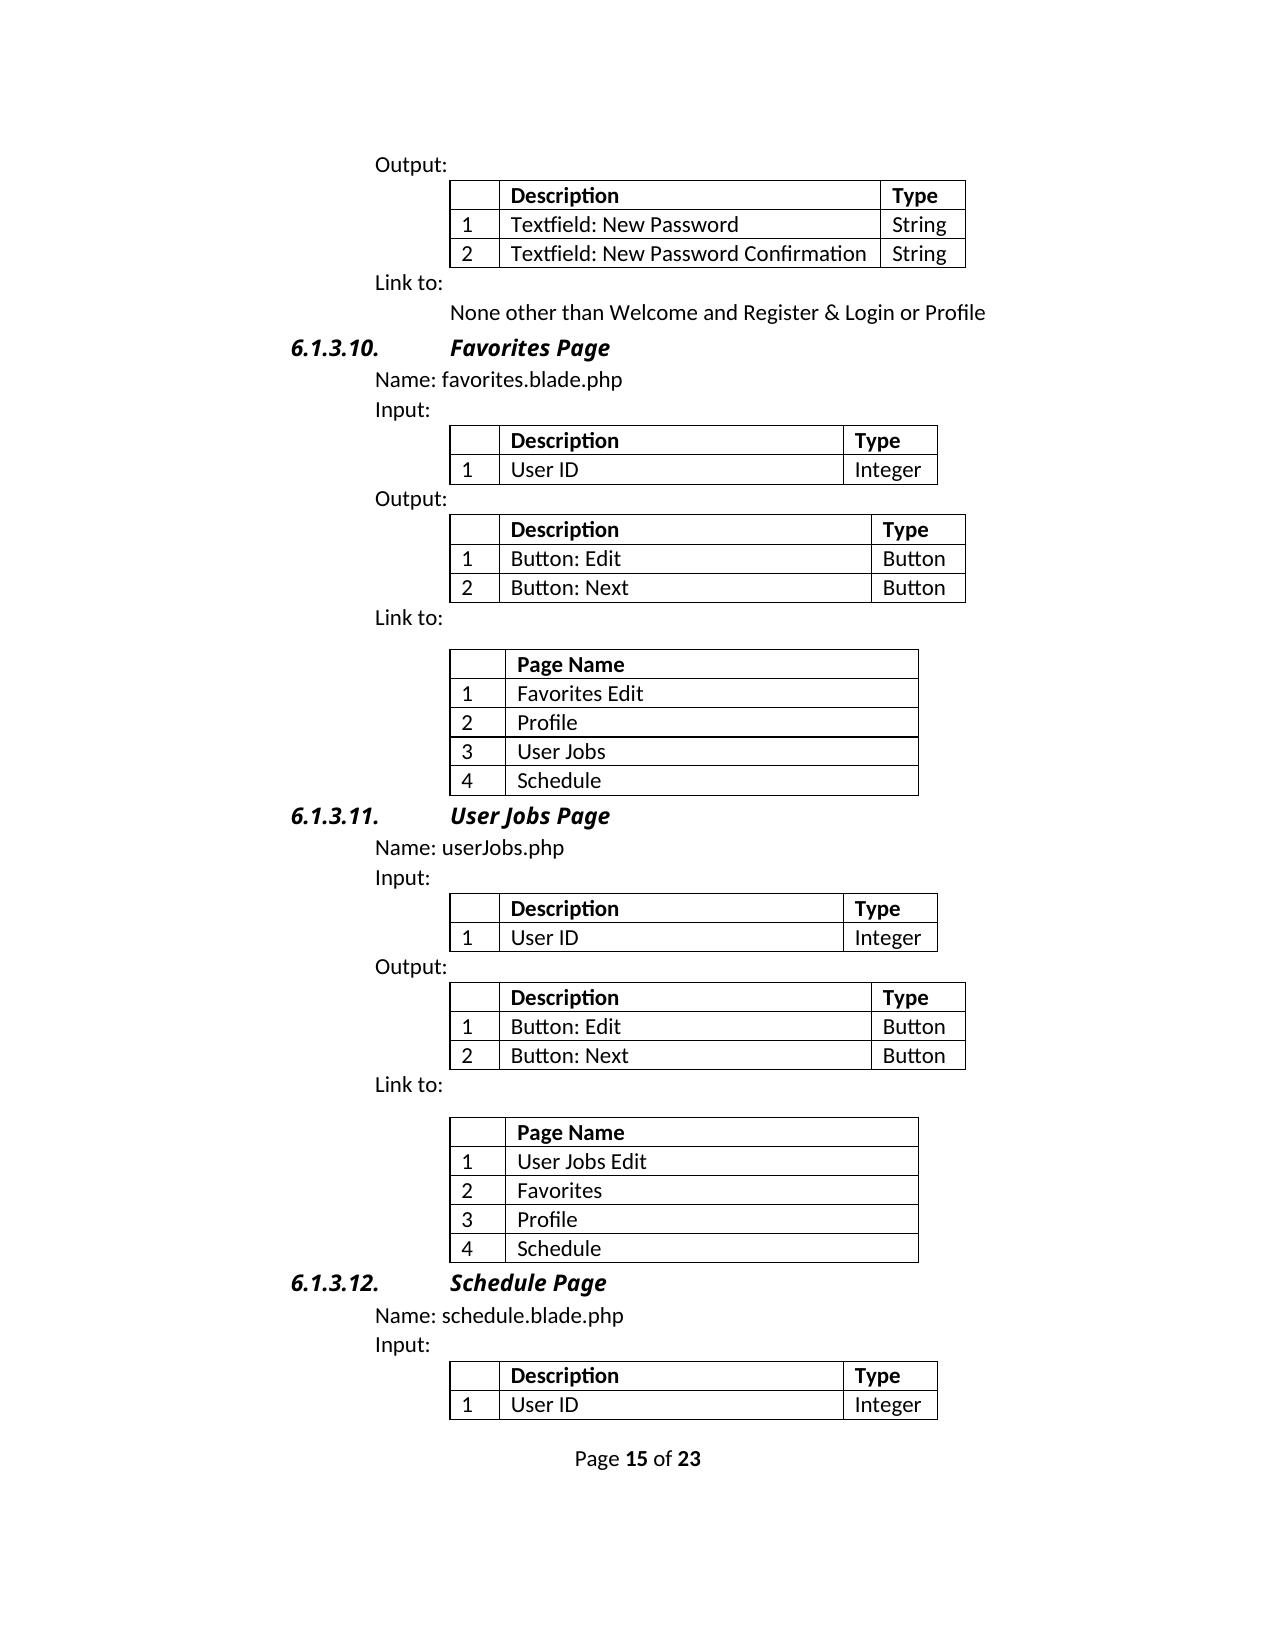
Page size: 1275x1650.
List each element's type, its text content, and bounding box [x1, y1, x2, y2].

table_header Description [500, 515, 871, 543]
table_header [451, 1118, 505, 1146]
table_header Type [881, 181, 965, 209]
table_cell 1 [451, 923, 499, 951]
text Name: userJobs.php [375, 833, 1125, 861]
table_cell User ID [500, 455, 843, 483]
table_cell String [881, 210, 965, 238]
table_cell Button: Edit [500, 1012, 871, 1040]
text Output: [375, 952, 1125, 980]
table_cell 1 [451, 679, 505, 707]
table_cell 1 [451, 210, 499, 238]
table_cell Textfield: New Password [500, 210, 880, 238]
table_header [451, 894, 499, 922]
table_cell 1 [451, 1012, 499, 1040]
text Input: [375, 395, 1125, 423]
table_header [451, 983, 499, 1011]
table_header Page Name [506, 1118, 918, 1146]
table_cell Schedule [506, 766, 918, 794]
table_header Type [844, 1362, 937, 1389]
table_header Page Name [506, 650, 918, 678]
table_header Description [500, 181, 880, 209]
table_header Description [500, 894, 843, 922]
table_header Description [500, 1362, 843, 1389]
table_header [451, 181, 499, 209]
table_header Description [500, 426, 843, 454]
subtitle Favorites Page [291, 332, 1125, 363]
table_cell User Jobs [506, 738, 918, 765]
table_cell User ID [500, 1391, 843, 1419]
table_cell 1 [451, 545, 499, 572]
table_header Description [500, 983, 871, 1011]
table_cell Favorites [506, 1176, 918, 1204]
table_cell User ID [500, 923, 843, 951]
table_cell Textfield: New Password Confirmation [500, 239, 880, 267]
table_cell 1 [451, 1147, 505, 1175]
table_header Type [844, 894, 937, 922]
table_cell 2 [451, 239, 499, 267]
table_cell Integer [844, 455, 937, 483]
text Output: [375, 150, 1125, 178]
table_cell 1 [451, 455, 499, 483]
table_header [451, 650, 505, 678]
text None other than Welcome and Register & Login or Profile [450, 298, 1125, 326]
text Name: schedule.blade.php [375, 1301, 1125, 1329]
table_cell 2 [451, 1041, 499, 1069]
table_cell Profile [506, 708, 918, 736]
table_cell 3 [451, 1205, 505, 1233]
table_cell 4 [451, 766, 505, 794]
table_cell Profile [506, 1205, 918, 1233]
text Output: [375, 484, 1125, 512]
table_cell Integer [844, 923, 937, 951]
table_cell 1 [451, 1391, 499, 1419]
table_cell Button [872, 1012, 965, 1040]
table_cell 2 [451, 574, 499, 602]
table_cell Button [872, 1041, 965, 1069]
table_cell Button: Edit [500, 545, 871, 572]
table_header [451, 515, 499, 543]
table_cell Button: Next [500, 574, 871, 602]
table_cell User Jobs Edit [506, 1147, 918, 1175]
subtitle Schedule Page [291, 1267, 1125, 1298]
table_cell Favorites Edit [506, 679, 918, 707]
table_cell Button [872, 574, 965, 602]
text Name: favorites.blade.php [375, 366, 1125, 393]
table_header Type [844, 426, 937, 454]
table_cell Button [872, 545, 965, 572]
table_cell String [881, 239, 965, 267]
table_cell 4 [451, 1234, 505, 1262]
table_cell Integer [844, 1391, 937, 1419]
table_header Type [872, 515, 965, 543]
subtitle User Jobs Page [291, 800, 1125, 831]
text Input: [375, 863, 1125, 891]
table_cell Button: Next [500, 1041, 871, 1069]
table_cell 2 [451, 708, 505, 736]
text Input: [375, 1331, 1125, 1359]
text Link to: [375, 1070, 1125, 1098]
table_cell Schedule [506, 1234, 918, 1262]
text Link to: [375, 603, 1125, 631]
table_cell 3 [451, 738, 505, 765]
table_header [451, 1362, 499, 1389]
table_header [451, 426, 499, 454]
table_header Type [872, 983, 965, 1011]
text Link to: [375, 268, 1125, 296]
table_cell 2 [451, 1176, 505, 1204]
